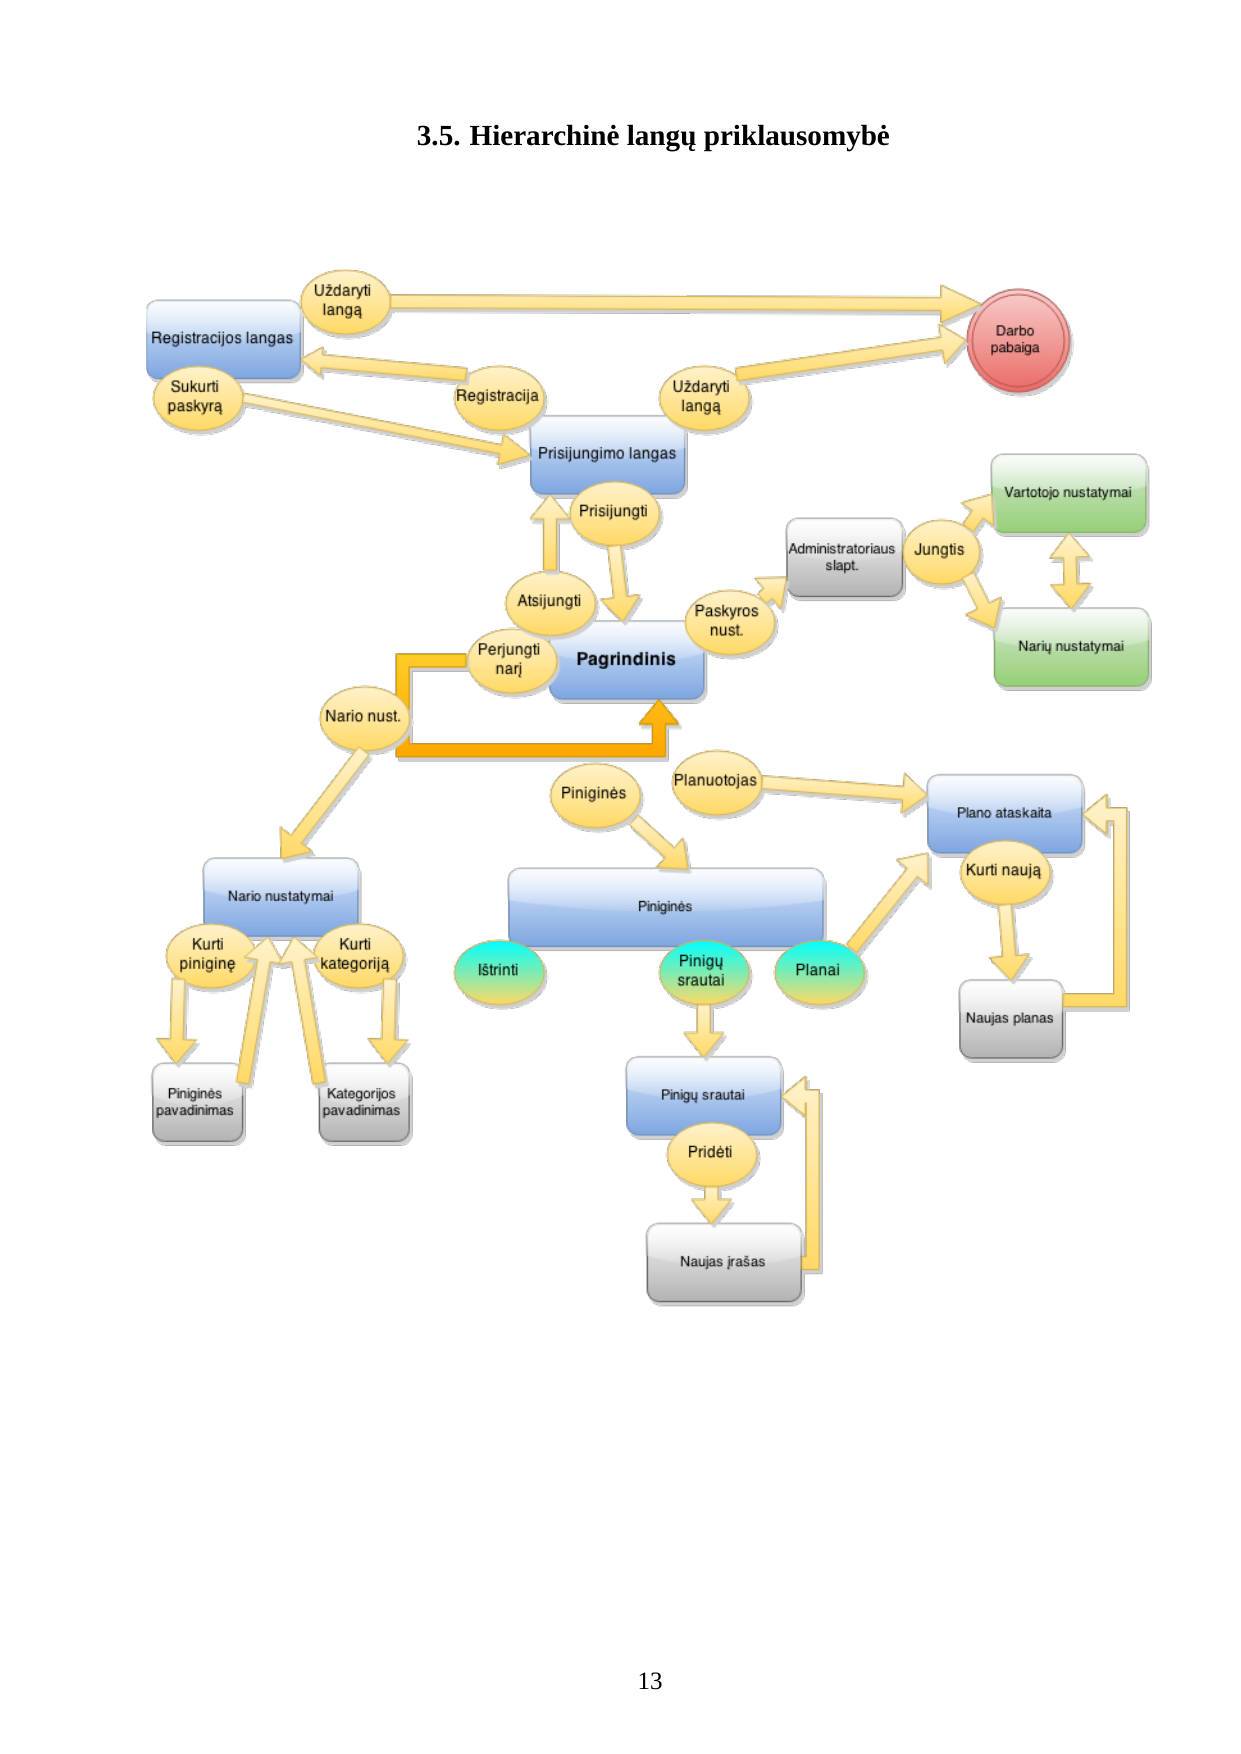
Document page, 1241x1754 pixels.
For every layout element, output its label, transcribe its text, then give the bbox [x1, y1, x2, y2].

picture [146, 269, 1153, 1310]
subtitle Hierarchinė langų priklausomybė [177, 118, 1122, 152]
